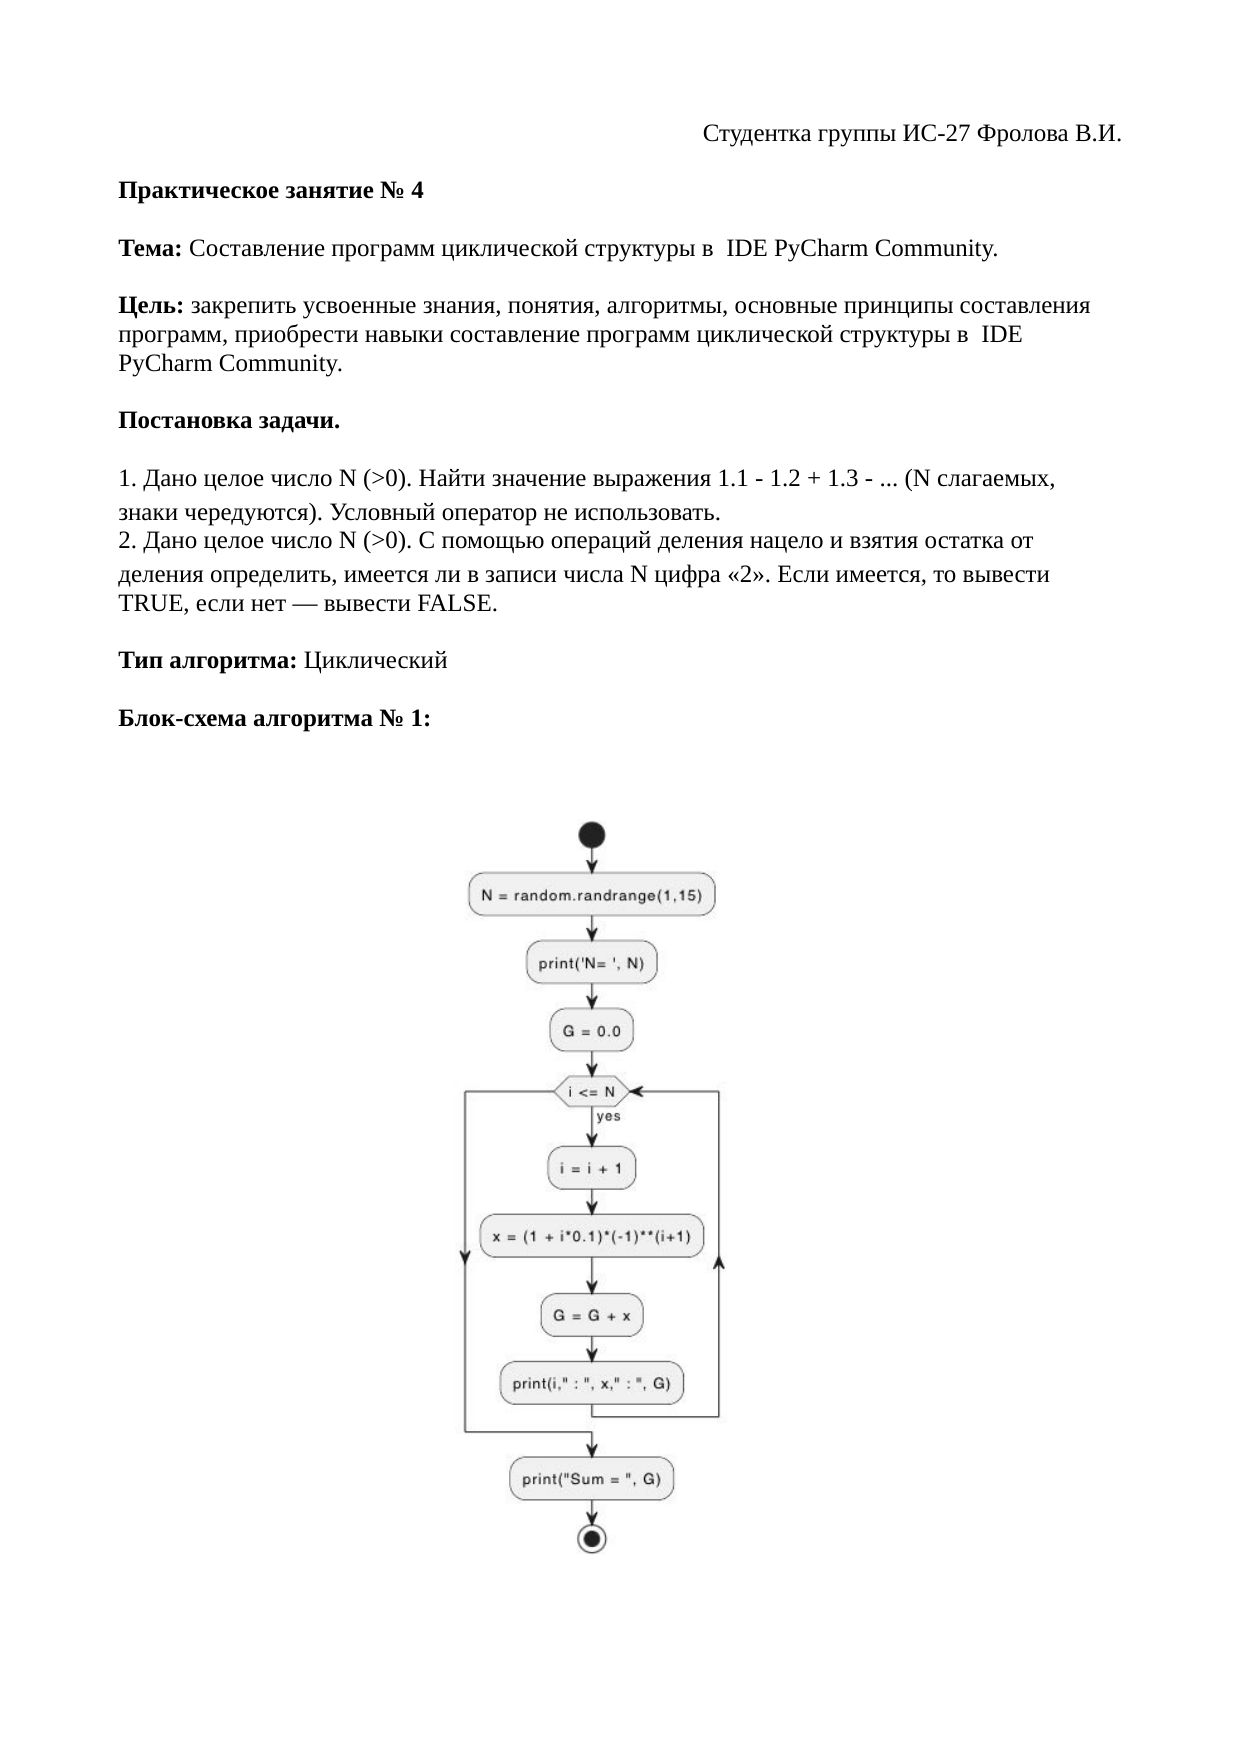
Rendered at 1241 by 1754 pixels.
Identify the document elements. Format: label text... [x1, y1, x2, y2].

text ﻿﻿﻿1. Дано целое число N (>0). Найти значение выражения 1.1 - 1.2 + 1.3 - ... (N слагаемых, знаки чередуются). Условный оператор не использовать. [118, 463, 1122, 525]
text Постановка задачи. [118, 406, 1122, 434]
text ﻿﻿﻿2. Дано целое число N (>0). С помощью операций деления нацело и взятия остатка от деления определить, имеется ли в записи числа N цифра «2». Если имеется, то вывести TRUE, если нет — вывести FALSE. [118, 525, 1122, 616]
text Блок-схема алгоритма № 1: [118, 703, 1122, 731]
text Практическое занятие № 4 [118, 176, 1122, 204]
text Тема: Составление программ циклической структуры в IDE PyCharm Community. [118, 233, 1122, 262]
picture [435, 810, 751, 1566]
text Тип алгоритма: Циклический [118, 645, 1122, 674]
text Студентка группы ИС-27 Фролова В.И. [118, 118, 1122, 147]
text Цель: закрепить усвоенные знания, понятия, алгоритмы, основные принципы составления программ, приобрести навыки составление программ циклической структуры в IDE PyCharm Community. [118, 291, 1122, 377]
